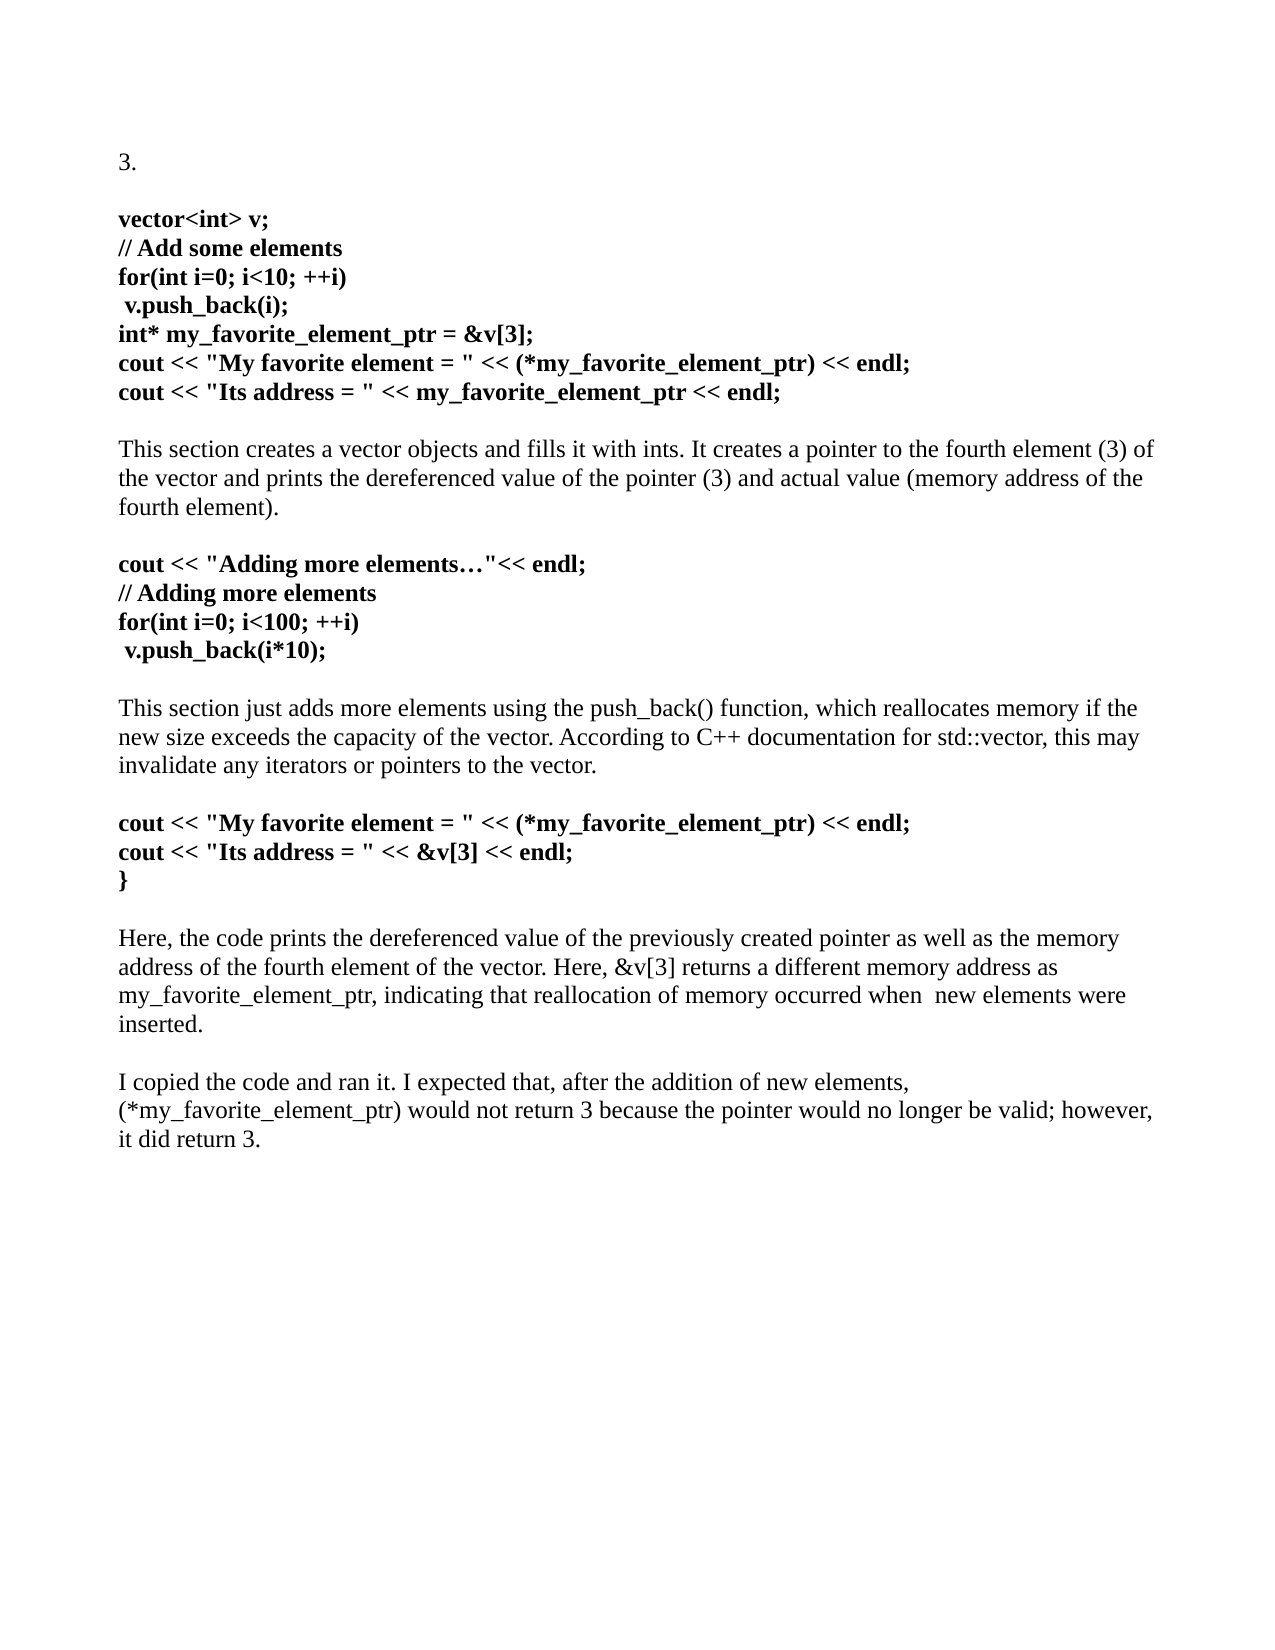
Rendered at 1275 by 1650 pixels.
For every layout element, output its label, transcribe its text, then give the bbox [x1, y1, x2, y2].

text // Add some elements [118, 233, 1157, 262]
text cout << "Its address = " << my_favorite_element_ptr << endl; [118, 377, 1157, 406]
text v.push_back(i*10); [118, 636, 1157, 664]
text cout << "Its address = " << &v[3] << endl; [118, 837, 1157, 866]
text v.push_back(i); [118, 291, 1157, 319]
text int* my_favorite_element_ptr = &v[3]; [118, 319, 1157, 348]
text cout << "My favorite element = " << (*my_favorite_element_ptr) << endl; [118, 348, 1157, 377]
text Here, the code prints the dereferenced value of the previously created pointer as well as the memory address of the fourth element of the vector. Here, &v[3] returns a different memory address as my_favorite_element_ptr, indicating that reallocation of memory occurred when new elements were inserted. [118, 923, 1157, 1038]
text This section creates a vector objects and fills it with ints. It creates a pointer to the fourth element (3) of the vector and prints the dereferenced value of the pointer (3) and actual value (memory address of the fourth element). [118, 434, 1157, 521]
text cout << "Adding more elements…"<< endl; [118, 549, 1157, 578]
text for(int i=0; i<100; ++i) [118, 607, 1157, 636]
text for(int i=0; i<10; ++i) [118, 262, 1157, 291]
text // Adding more elements [118, 578, 1157, 607]
text } [118, 866, 1157, 894]
text I copied the code and ran it. I expected that, after the addition of new elements, (*my_favorite_element_ptr) would not return 3 because the pointer would no longer be valid; however, it did return 3. [118, 1067, 1157, 1153]
text vector<int> v; [118, 204, 1157, 233]
text 3. [118, 147, 1157, 176]
text cout << "My favorite element = " << (*my_favorite_element_ptr) << endl; [118, 808, 1157, 837]
text This section just adds more elements using the push_back() function, which reallocates memory if the new size exceeds the capacity of the vector. According to C++ documentation for std::vector, this may invalidate any iterators or pointers to the vector. [118, 693, 1157, 779]
